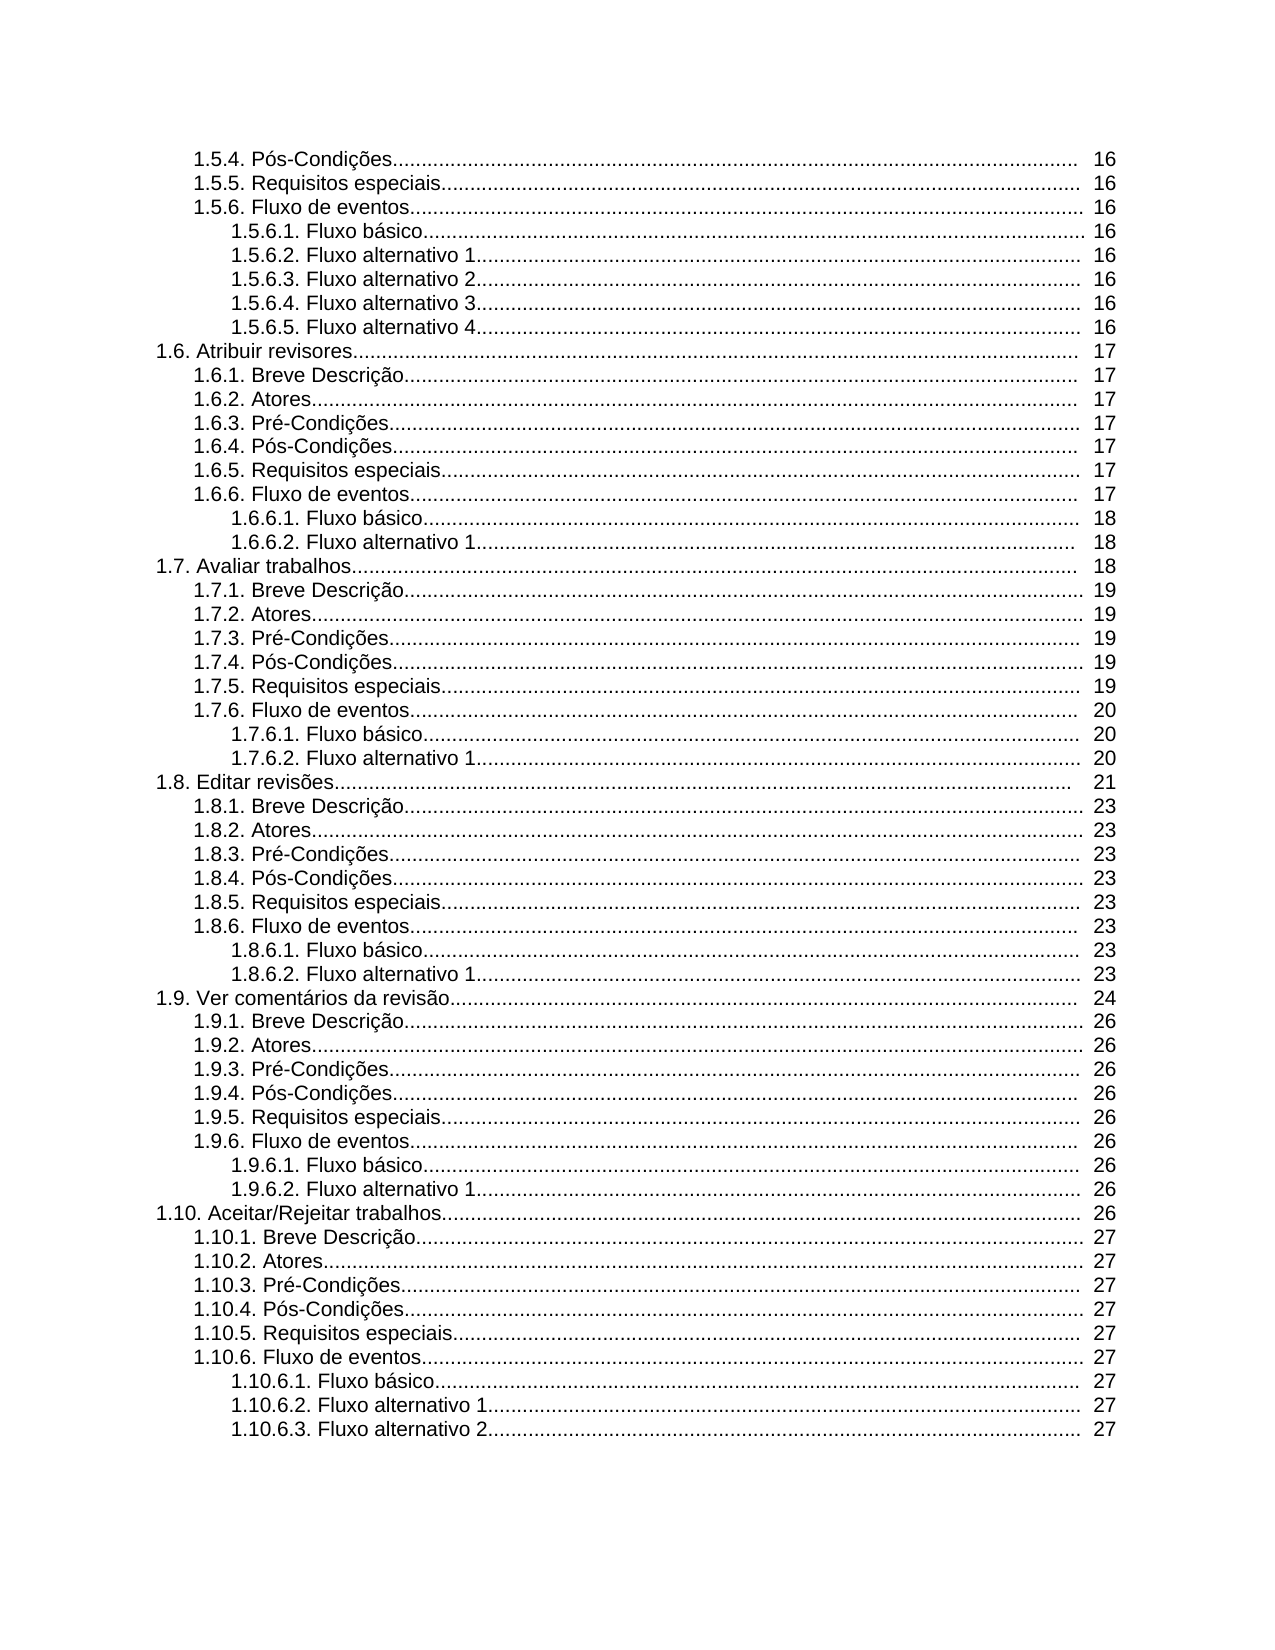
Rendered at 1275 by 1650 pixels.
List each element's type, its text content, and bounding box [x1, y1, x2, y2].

list Requisitos especiais............................................................................................................... 26 [193, 1105, 1157, 1129]
list Atribuir revisores.............................................................................................................................. 17 [156, 338, 1157, 362]
list Fluxo de eventos.................................................................................................................... 26 [193, 1129, 1157, 1153]
list Atores..................................................................................................................................... 17 [193, 386, 1157, 410]
list Breve Descrição.................................................................................................................... 27 [193, 1225, 1157, 1249]
list Fluxo alternativo 4......................................................................................................... 16 [231, 314, 1157, 338]
list Aceitar/Rejeitar trabalhos............................................................................................................... 26 [156, 1201, 1157, 1225]
list Fluxo alternativo 3......................................................................................................... 16 [231, 291, 1157, 314]
list Fluxo alternativo 1......................................................................................................... 23 [231, 961, 1157, 985]
list Fluxo de eventos.................................................................................................................... 23 [193, 913, 1157, 937]
list Avaliar trabalhos.............................................................................................................................. 18 [156, 554, 1157, 578]
list Fluxo básico.................................................................................................................. 20 [231, 722, 1157, 746]
list Breve Descrição...................................................................................................................... 19 [193, 578, 1157, 602]
list Pós-Condições........................................................................................................................ 23 [193, 866, 1157, 889]
list Fluxo de eventos.................................................................................................................... 17 [193, 482, 1157, 506]
list Fluxo de eventos..................................................................................................................... 16 [193, 195, 1157, 219]
list Fluxo alternativo 1......................................................................................................... 26 [231, 1177, 1157, 1201]
list Atores...................................................................................................................................... 19 [193, 602, 1157, 626]
list Pós-Condições....................................................................................................................... 17 [193, 434, 1157, 458]
list Pós-Condições...................................................................................................................... 27 [193, 1297, 1157, 1321]
list Requisitos especiais............................................................................................................... 16 [193, 171, 1157, 195]
list Requisitos especiais............................................................................................................... 17 [193, 458, 1157, 482]
list Atores...................................................................................................................................... 23 [193, 818, 1157, 842]
list Breve Descrição...................................................................................................................... 23 [193, 794, 1157, 818]
list Requisitos especiais............................................................................................................. 27 [193, 1321, 1157, 1345]
list Fluxo de eventos................................................................................................................... 27 [193, 1345, 1157, 1369]
list Pré-Condições........................................................................................................................ 17 [193, 410, 1157, 434]
list Pré-Condições........................................................................................................................ 19 [193, 626, 1157, 650]
list Fluxo básico................................................................................................................ 27 [231, 1369, 1157, 1393]
list Pré-Condições........................................................................................................................ 26 [193, 1057, 1157, 1081]
list Breve Descrição..................................................................................................................... 17 [193, 362, 1157, 386]
list Requisitos especiais............................................................................................................... 19 [193, 674, 1157, 698]
list Fluxo alternativo 1......................................................................................................... 20 [231, 746, 1157, 770]
list Editar revisões................................................................................................................................ 21 [156, 770, 1157, 794]
list Atores...................................................................................................................................... 26 [193, 1033, 1157, 1057]
list Ver comentários da revisão............................................................................................................. 24 [156, 985, 1157, 1009]
list Pré-Condições...................................................................................................................... 27 [193, 1273, 1157, 1297]
list Pré-Condições........................................................................................................................ 23 [193, 842, 1157, 866]
list Pós-Condições....................................................................................................................... 26 [193, 1081, 1157, 1105]
list Breve Descrição...................................................................................................................... 26 [193, 1009, 1157, 1033]
list Fluxo básico.................................................................................................................. 23 [231, 937, 1157, 961]
list Fluxo de eventos.................................................................................................................... 20 [193, 698, 1157, 722]
list Fluxo básico.................................................................................................................. 26 [231, 1153, 1157, 1177]
list Fluxo alternativo 1....................................................................................................... 27 [231, 1393, 1157, 1417]
list Pós-Condições....................................................................................................................... 16 [193, 147, 1157, 171]
list Pós-Condições........................................................................................................................ 19 [193, 650, 1157, 674]
list Fluxo básico.................................................................................................................. 18 [231, 506, 1157, 530]
list Fluxo alternativo 2....................................................................................................... 27 [231, 1417, 1157, 1441]
list Fluxo alternativo 1......................................................................................................... 16 [231, 243, 1157, 267]
list Fluxo alternativo 2......................................................................................................... 16 [231, 267, 1157, 291]
list Requisitos especiais............................................................................................................... 23 [193, 889, 1157, 913]
list Fluxo alternativo 1........................................................................................................ 18 [231, 530, 1157, 554]
list Atores.................................................................................................................................... 27 [193, 1249, 1157, 1273]
list Fluxo básico................................................................................................................... 16 [231, 219, 1157, 243]
